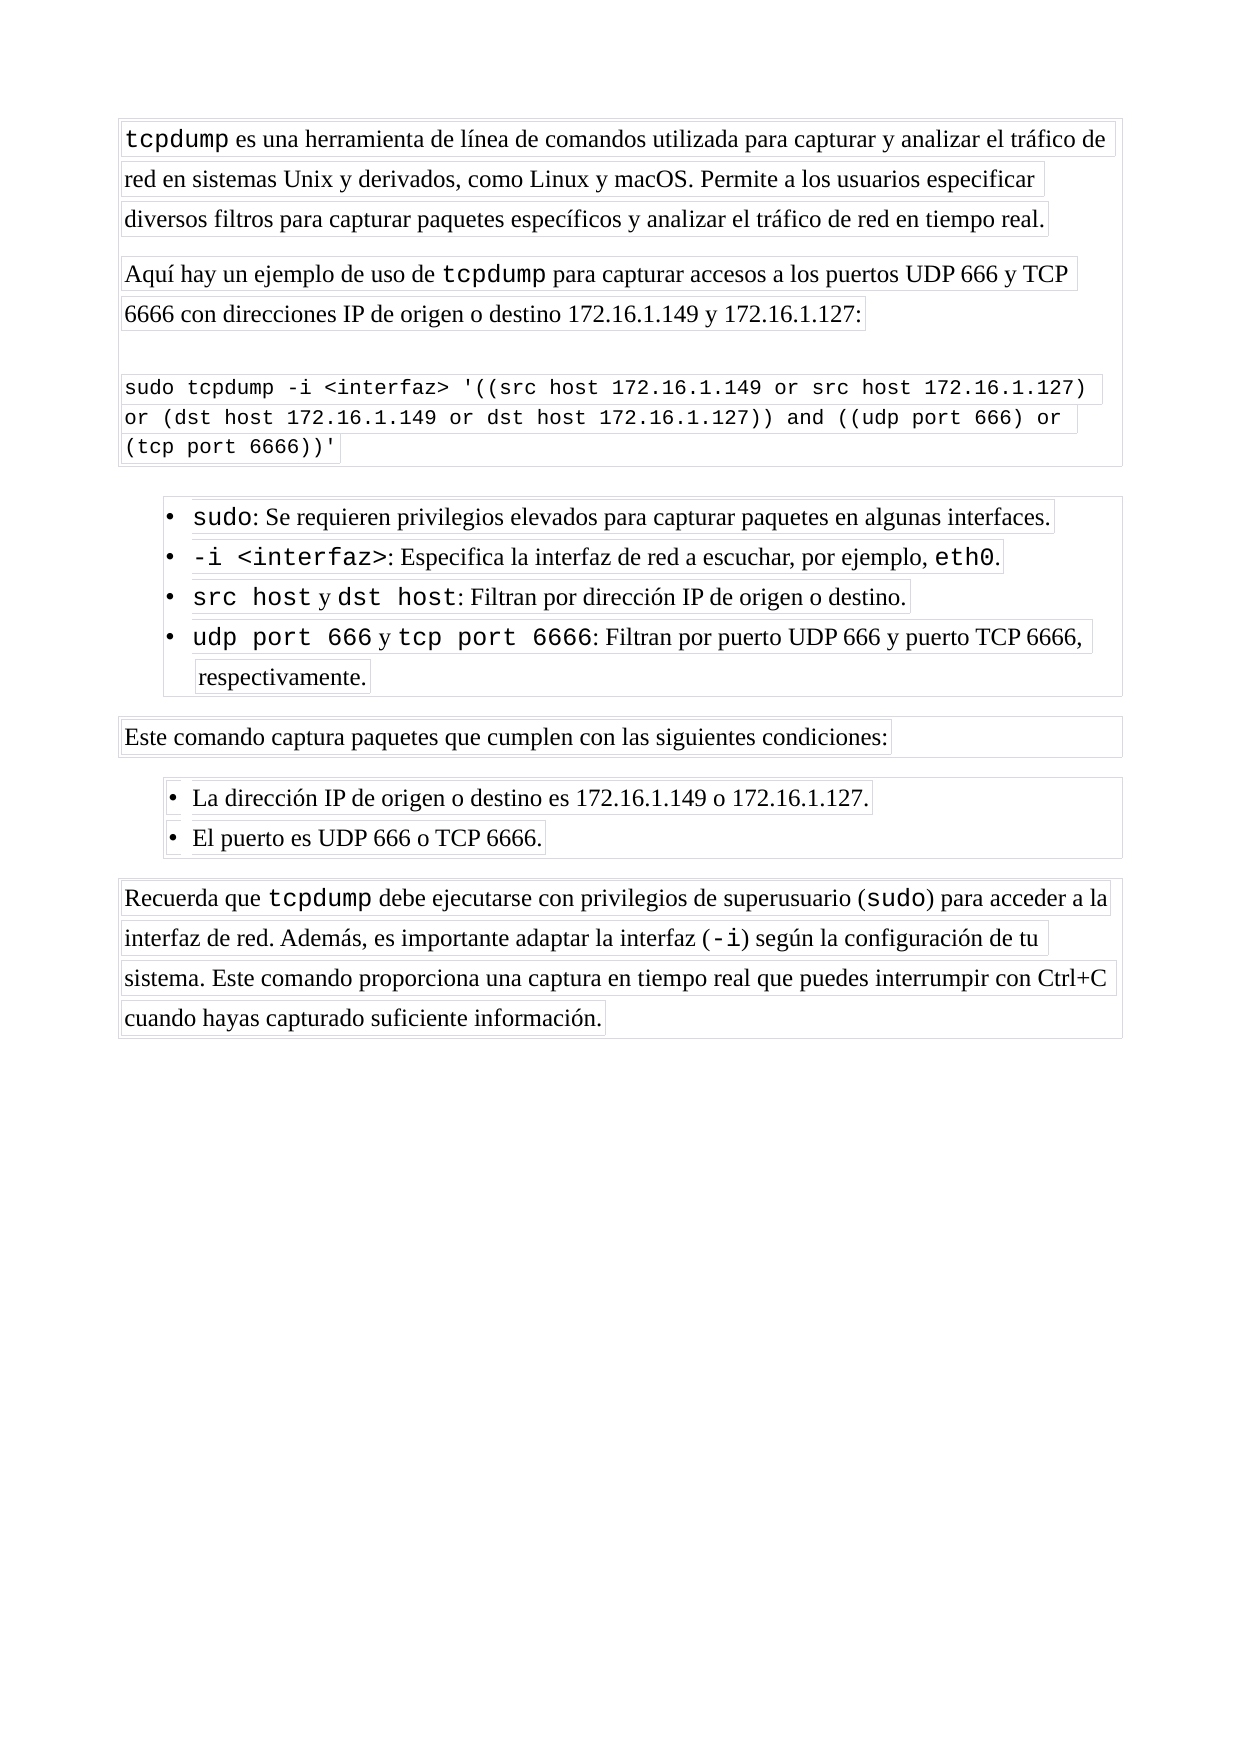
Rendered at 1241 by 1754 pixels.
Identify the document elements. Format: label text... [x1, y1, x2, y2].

text Recuerda que tcpdump debe ejecutarse con privilegios de superusuario (sudo) para acceder a la interfaz de red. Además, es importante adaptar la interfaz (-i) según la configuración de tu sistema. Este comando proporciona una captura en tiempo real que puedes interrumpir con Ctrl+C cuando hayas capturado suficiente información. [119, 879, 1122, 1038]
text Aquí hay un ejemplo de uso de tcpdump para capturar accesos a los puertos UDP 666 y TCP 6666 con direcciones IP de origen o destino 172.16.1.149 y 172.16.1.127: [119, 253, 1122, 331]
list sudo: Se requieren privilegios elevados para capturar paquetes en algunas interfaces. [164, 497, 1122, 533]
list El puerto es UDP 666 o TCP 6666. [164, 817, 1122, 858]
list src host y dst host: Filtran por dirección IP de origen o destino. [164, 576, 1122, 613]
text tcpdump es una herramienta de línea de comandos utilizada para capturar y analizar el tráfico de red en sistemas Unix y derivados, como Linux y macOS. Permite a los usuarios especificar diversos filtros para capturar paquetes específicos y analizar el tráfico de red en tiempo real. [119, 119, 1122, 236]
list -i <interfaz>: Especifica la interfaz de red a escuchar, por ejemplo, eth0. [164, 536, 1122, 573]
list udp port 666 y tcp port 6666: Filtran por puerto UDP 666 y puerto TCP 6666, respectivamente. [164, 616, 1122, 696]
list La dirección IP de origen o destino es 172.16.1.149 o 172.16.1.127. [164, 778, 1122, 814]
text sudo tcpdump -i <interfaz> '((src host 172.16.1.149 or src host 172.16.1.127) or (dst host 172.16.1.149 or dst host 172.16.1.127)) and ((udp port 666) or (tcp port 6666))' [119, 371, 1122, 466]
text Este comando captura paquetes que cumplen con las siguientes condiciones: [119, 717, 1122, 757]
